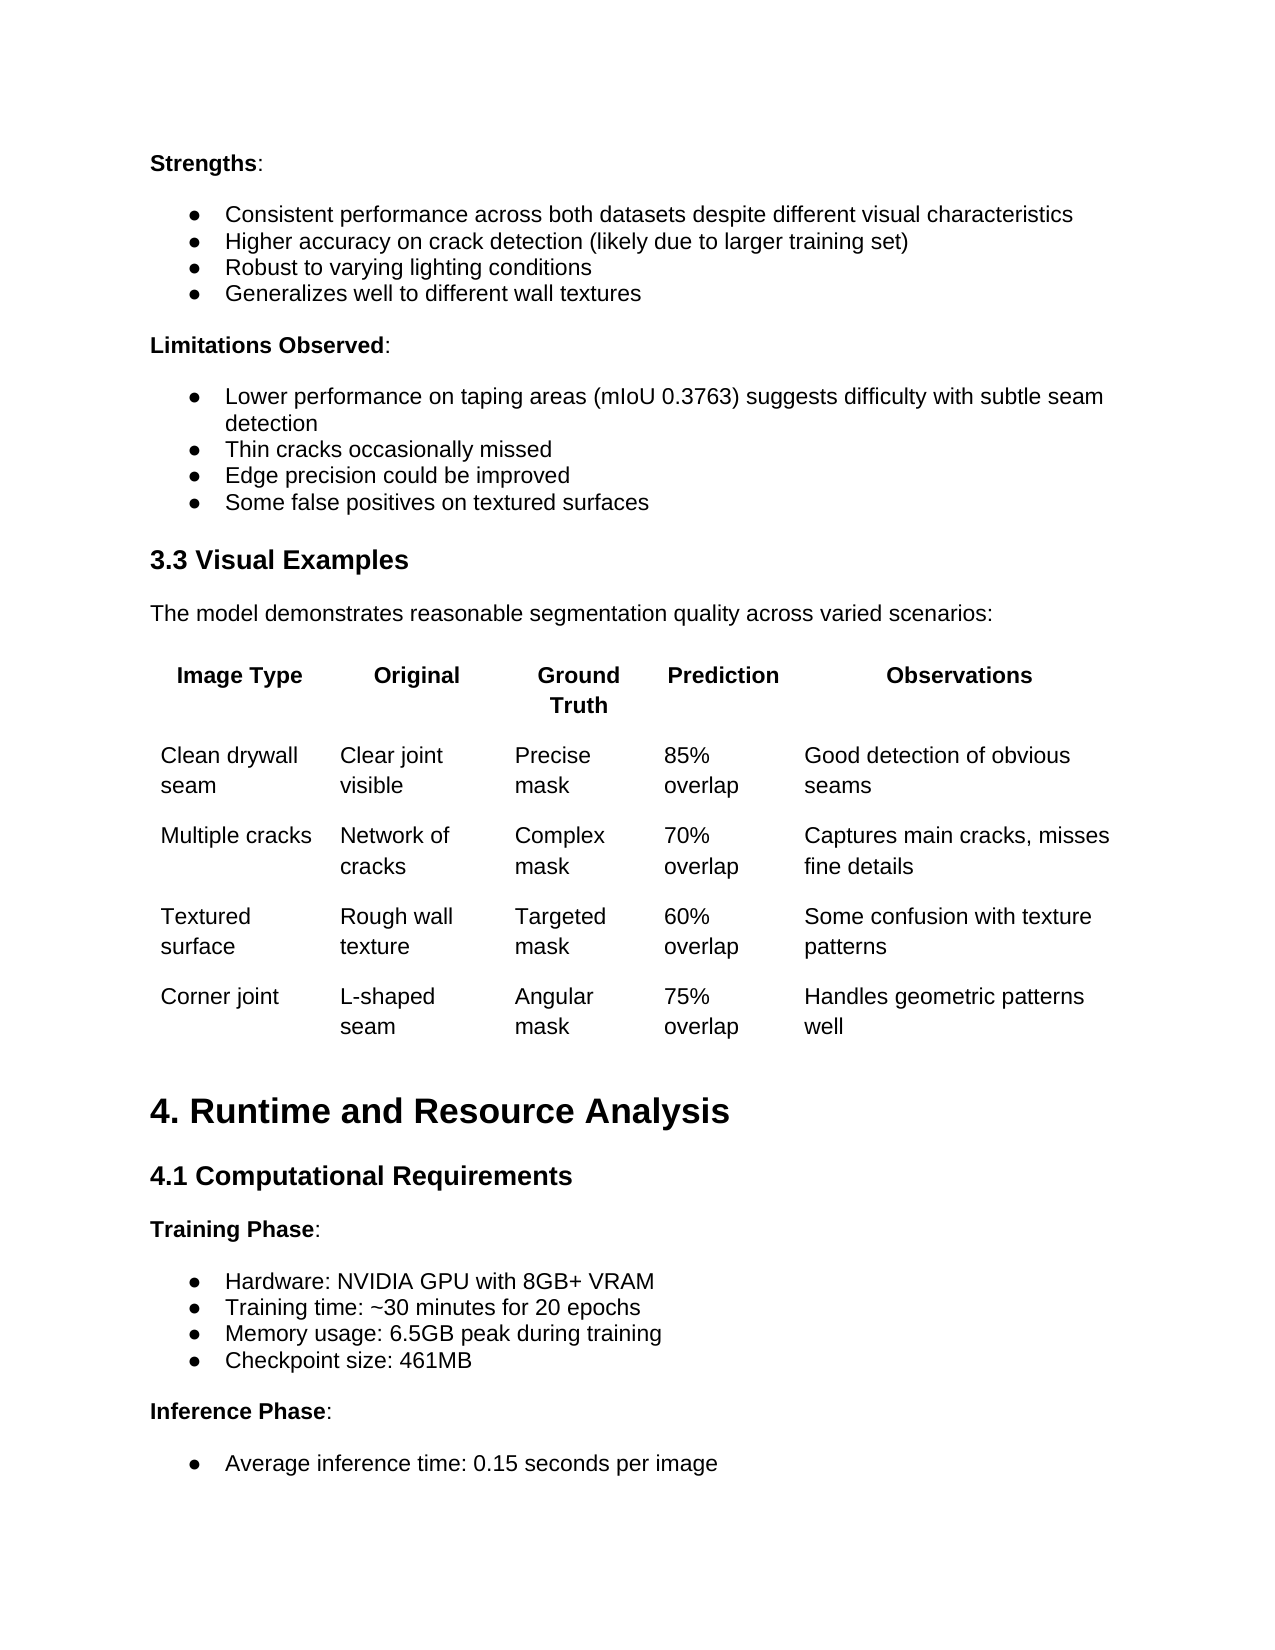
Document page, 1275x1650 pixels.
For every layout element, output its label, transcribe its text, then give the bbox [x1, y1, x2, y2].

text Limitations Observed: [150, 332, 1125, 358]
subtitle 4.1 Computational Requirements [150, 1160, 1125, 1191]
list Generalizes well to different wall textures [187, 280, 1125, 307]
table_cell Clear joint visible [329, 732, 504, 812]
table_cell Multiple cracks [150, 812, 329, 892]
list Consistent performance across both datasets despite different visual characteristics [187, 201, 1125, 228]
table_cell Good detection of obvious seams [794, 732, 1125, 812]
subtitle 4. Runtime and Resource Analysis [150, 1090, 1125, 1131]
table_cell Angular mask [504, 973, 653, 1053]
table_header Image Type [150, 652, 329, 732]
table_cell Clean drywall seam [150, 732, 329, 812]
list Higher accuracy on crack detection (likely due to larger training set) [187, 228, 1125, 254]
list Checkpoint size: 461MB [187, 1347, 1125, 1373]
table_cell Textured surface [150, 892, 329, 972]
text Strengths: [150, 150, 1125, 176]
list Average inference time: 0.15 seconds per image [187, 1449, 1125, 1476]
list Memory usage: 6.5GB peak during training [187, 1320, 1125, 1347]
table_cell Corner joint [150, 973, 329, 1053]
table_header Observations [794, 652, 1125, 732]
subtitle 3.3 Visual Examples [150, 544, 1125, 575]
list Edge precision could be improved [187, 462, 1125, 488]
list Robust to varying lighting conditions [187, 254, 1125, 280]
table_cell Targeted mask [504, 892, 653, 972]
table_cell 70% overlap [654, 812, 794, 892]
table_header Prediction [654, 652, 794, 732]
table_cell Handles geometric patterns well [794, 973, 1125, 1053]
list Training time: ~30 minutes for 20 epochs [187, 1294, 1125, 1320]
table_cell 60% overlap [654, 892, 794, 972]
text Inference Phase: [150, 1398, 1125, 1424]
list Some false positives on textured surfaces [187, 488, 1125, 515]
table_header Original [329, 652, 504, 732]
table_header Ground Truth [504, 652, 653, 732]
list Thin cracks occasionally missed [187, 436, 1125, 462]
table_cell 85% overlap [654, 732, 794, 812]
list Hardware: NVIDIA GPU with 8GB+ VRAM [187, 1268, 1125, 1294]
table_cell Precise mask [504, 732, 653, 812]
table_cell Some confusion with texture patterns [794, 892, 1125, 972]
table_cell Complex mask [504, 812, 653, 892]
table_cell L-shaped seam [329, 973, 504, 1053]
text Training Phase: [150, 1216, 1125, 1243]
text The model demonstrates reasonable segmentation quality across varied scenarios: [150, 600, 1125, 627]
table_cell Captures main cracks, misses fine details [794, 812, 1125, 892]
table_cell 75% overlap [654, 973, 794, 1053]
table_cell Rough wall texture [329, 892, 504, 972]
table_cell Network of cracks [329, 812, 504, 892]
list Lower performance on taping areas (mIoU 0.3763) suggests difficulty with subtle seam detection [187, 383, 1125, 436]
